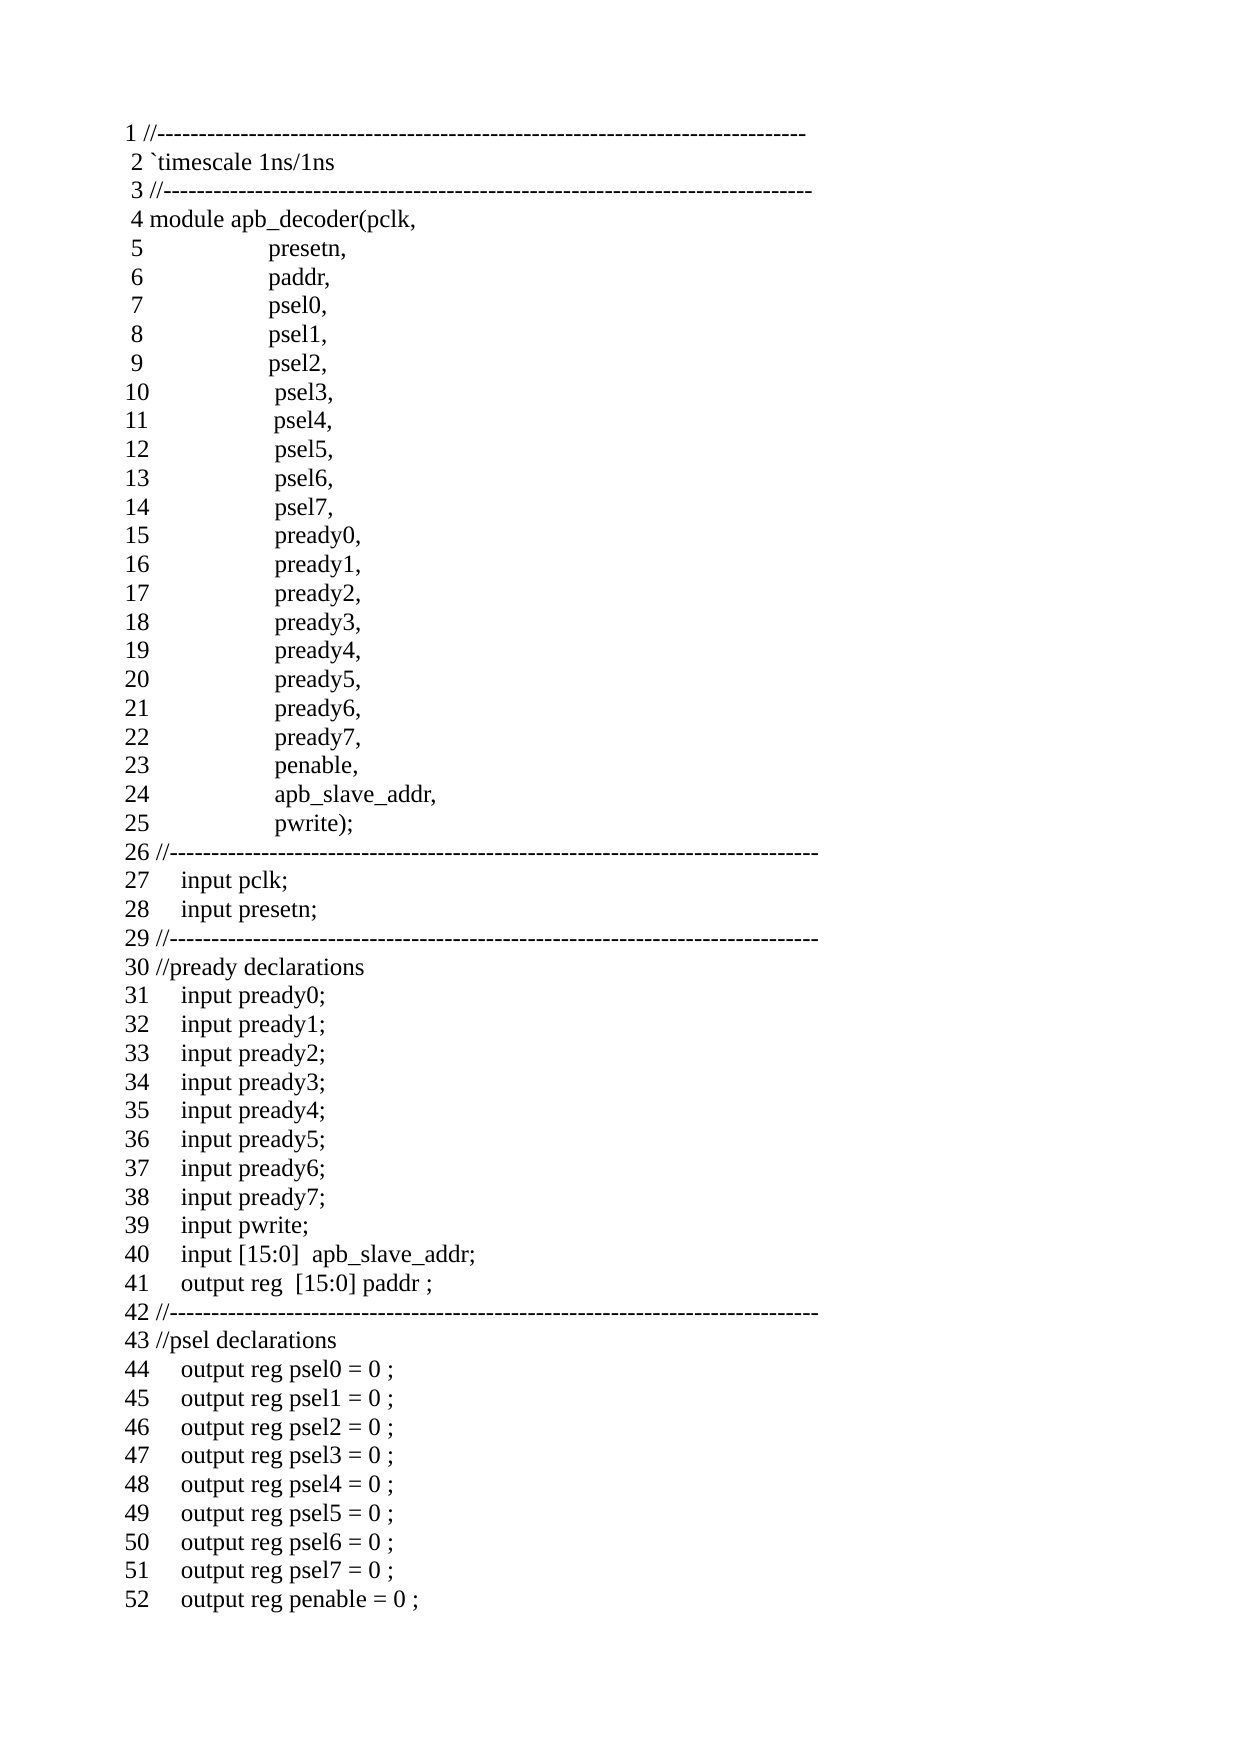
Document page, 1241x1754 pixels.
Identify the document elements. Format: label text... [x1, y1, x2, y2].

text 2 `timescale 1ns/1ns [118, 147, 1122, 176]
text 12 psel5, [118, 434, 1122, 463]
text 20 pready5, [118, 664, 1122, 693]
text 23 penable, [118, 751, 1122, 779]
text 50 output reg psel6 = 0 ; [118, 1527, 1122, 1556]
text 10 psel3, [118, 377, 1122, 406]
text 31 input pready0; [118, 981, 1122, 1009]
text 33 input pready2; [118, 1038, 1122, 1067]
text 6 paddr, [118, 262, 1122, 291]
text 7 psel0, [118, 291, 1122, 319]
text 19 pready4, [118, 636, 1122, 664]
text 36 input pready5; [118, 1124, 1122, 1153]
text 24 apb_slave_addr, [118, 779, 1122, 808]
text 26 //------------------------------------------------------------------------------ [118, 837, 1122, 866]
text 47 output reg psel3 = 0 ; [118, 1441, 1122, 1469]
text 37 input pready6; [118, 1153, 1122, 1182]
text 48 output reg psel4 = 0 ; [118, 1469, 1122, 1498]
text 42 //------------------------------------------------------------------------------ [118, 1297, 1122, 1326]
text 40 input [15:0] apb_slave_addr; [118, 1239, 1122, 1268]
text 5 presetn, [118, 233, 1122, 262]
text 51 output reg psel7 = 0 ; [118, 1556, 1122, 1584]
text 22 pready7, [118, 722, 1122, 751]
text 17 pready2, [118, 578, 1122, 607]
text 3 //------------------------------------------------------------------------------ [118, 176, 1122, 204]
text 45 output reg psel1 = 0 ; [118, 1383, 1122, 1412]
text 46 output reg psel2 = 0 ; [118, 1412, 1122, 1441]
text 18 pready3, [118, 607, 1122, 636]
text 30 //pready declarations [118, 952, 1122, 981]
text 44 output reg psel0 = 0 ; [118, 1354, 1122, 1383]
text 4 module apb_decoder(pclk, [118, 204, 1122, 233]
text 41 output reg [15:0] paddr ; [118, 1268, 1122, 1297]
text 52 output reg penable = 0 ; [118, 1584, 1122, 1613]
text 27 input pclk; [118, 866, 1122, 894]
text 34 input pready3; [118, 1067, 1122, 1096]
text 8 psel1, [118, 319, 1122, 348]
text 16 pready1, [118, 549, 1122, 578]
text 32 input pready1; [118, 1009, 1122, 1038]
text 21 pready6, [118, 693, 1122, 722]
text 14 psel7, [118, 492, 1122, 521]
text 11 psel4, [118, 406, 1122, 434]
text 9 psel2, [118, 348, 1122, 377]
text 15 pready0, [118, 521, 1122, 549]
text 38 input pready7; [118, 1182, 1122, 1211]
text 43 //psel declarations [118, 1326, 1122, 1354]
text 28 input presetn; [118, 894, 1122, 923]
text 29 //------------------------------------------------------------------------------ [118, 923, 1122, 952]
text 1 //------------------------------------------------------------------------------ [118, 118, 1122, 147]
text 25 pwrite); [118, 808, 1122, 837]
text 49 output reg psel5 = 0 ; [118, 1498, 1122, 1527]
text 35 input pready4; [118, 1096, 1122, 1124]
text 39 input pwrite; [118, 1211, 1122, 1239]
text 13 psel6, [118, 463, 1122, 492]
